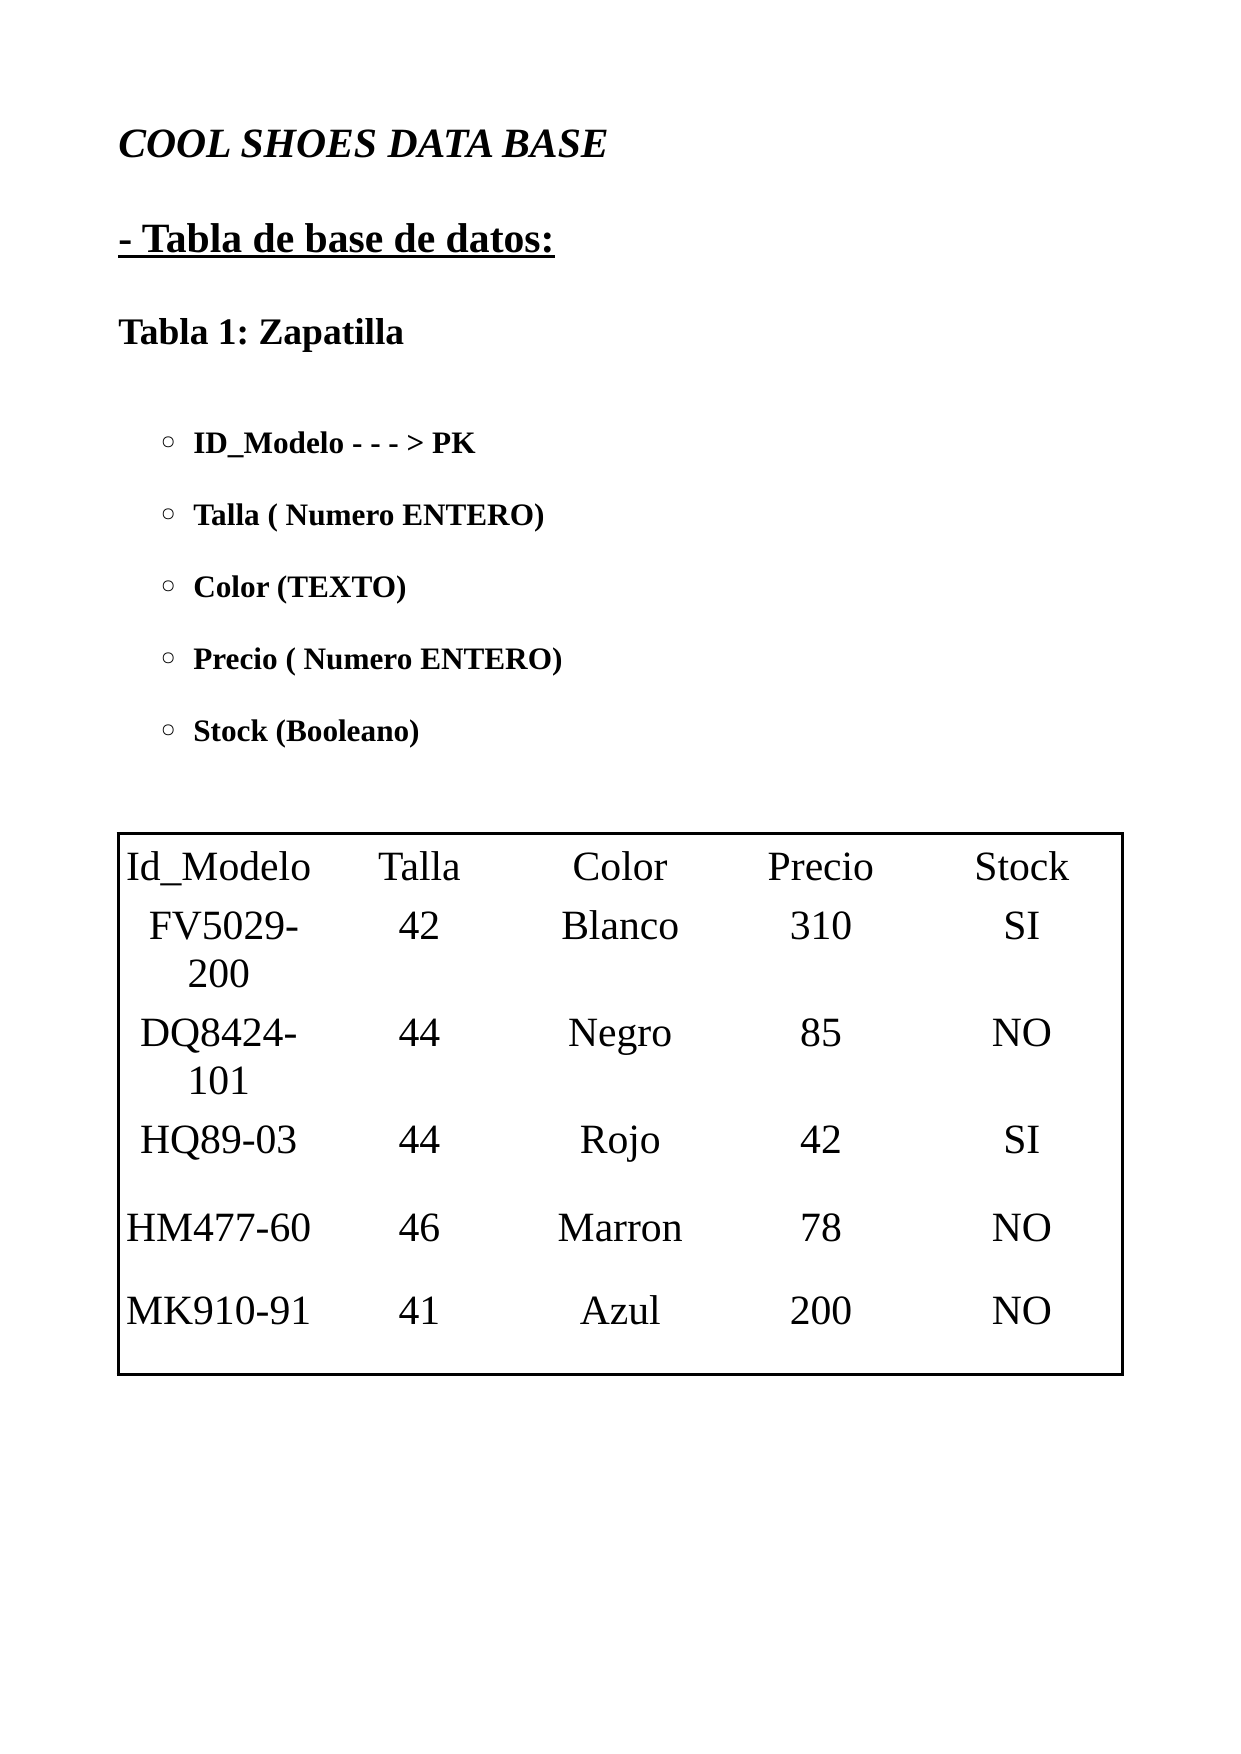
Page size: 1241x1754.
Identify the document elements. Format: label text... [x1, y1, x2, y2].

table_cell DQ8424-101 [120, 1002, 319, 1109]
table_cell 44 [319, 1002, 519, 1109]
table_header Precio [720, 835, 921, 894]
table_cell 46 [319, 1197, 519, 1279]
list Precio ( Numero ENTERO) [156, 640, 1122, 712]
table_cell Negro [520, 1002, 720, 1109]
list Color (TEXTO) [156, 568, 1122, 640]
table_cell Rojo [520, 1109, 720, 1197]
table_header Talla [319, 835, 519, 894]
table_cell NO [921, 1002, 1121, 1109]
table_cell HQ89-03 [120, 1109, 319, 1197]
text COOL SHOES DATA BASE [118, 118, 1122, 166]
table_cell 41 [319, 1280, 519, 1373]
table_cell 42 [720, 1109, 921, 1197]
table_header Stock [921, 835, 1121, 894]
table_cell NO [921, 1280, 1121, 1373]
table_cell 200 [720, 1280, 921, 1373]
table_cell SI [921, 1109, 1121, 1197]
table_cell SI [921, 895, 1121, 1002]
table_cell 85 [720, 1002, 921, 1109]
table_header Color [520, 835, 720, 894]
table_cell 42 [319, 895, 519, 1002]
table_cell 310 [720, 895, 921, 1002]
text - Tabla de base de datos: Tabla 1: Zapatilla [118, 214, 1122, 353]
list Talla ( Numero ENTERO) [156, 497, 1122, 568]
table_cell 44 [319, 1109, 519, 1197]
table_cell 78 [720, 1197, 921, 1279]
table_header Id_Modelo [120, 835, 319, 894]
table_cell FV5029-200 [120, 895, 319, 1002]
table_cell Blanco [520, 895, 720, 1002]
table_cell HM477-60 [120, 1197, 319, 1279]
table_cell NO [921, 1197, 1121, 1279]
table_cell MK910-91 [120, 1280, 319, 1373]
table_cell Azul [520, 1280, 720, 1373]
list ID_Modelo - - - > PK [156, 425, 1122, 497]
list Stock (Booleano) [156, 712, 1122, 748]
table_cell Marron [520, 1197, 720, 1279]
